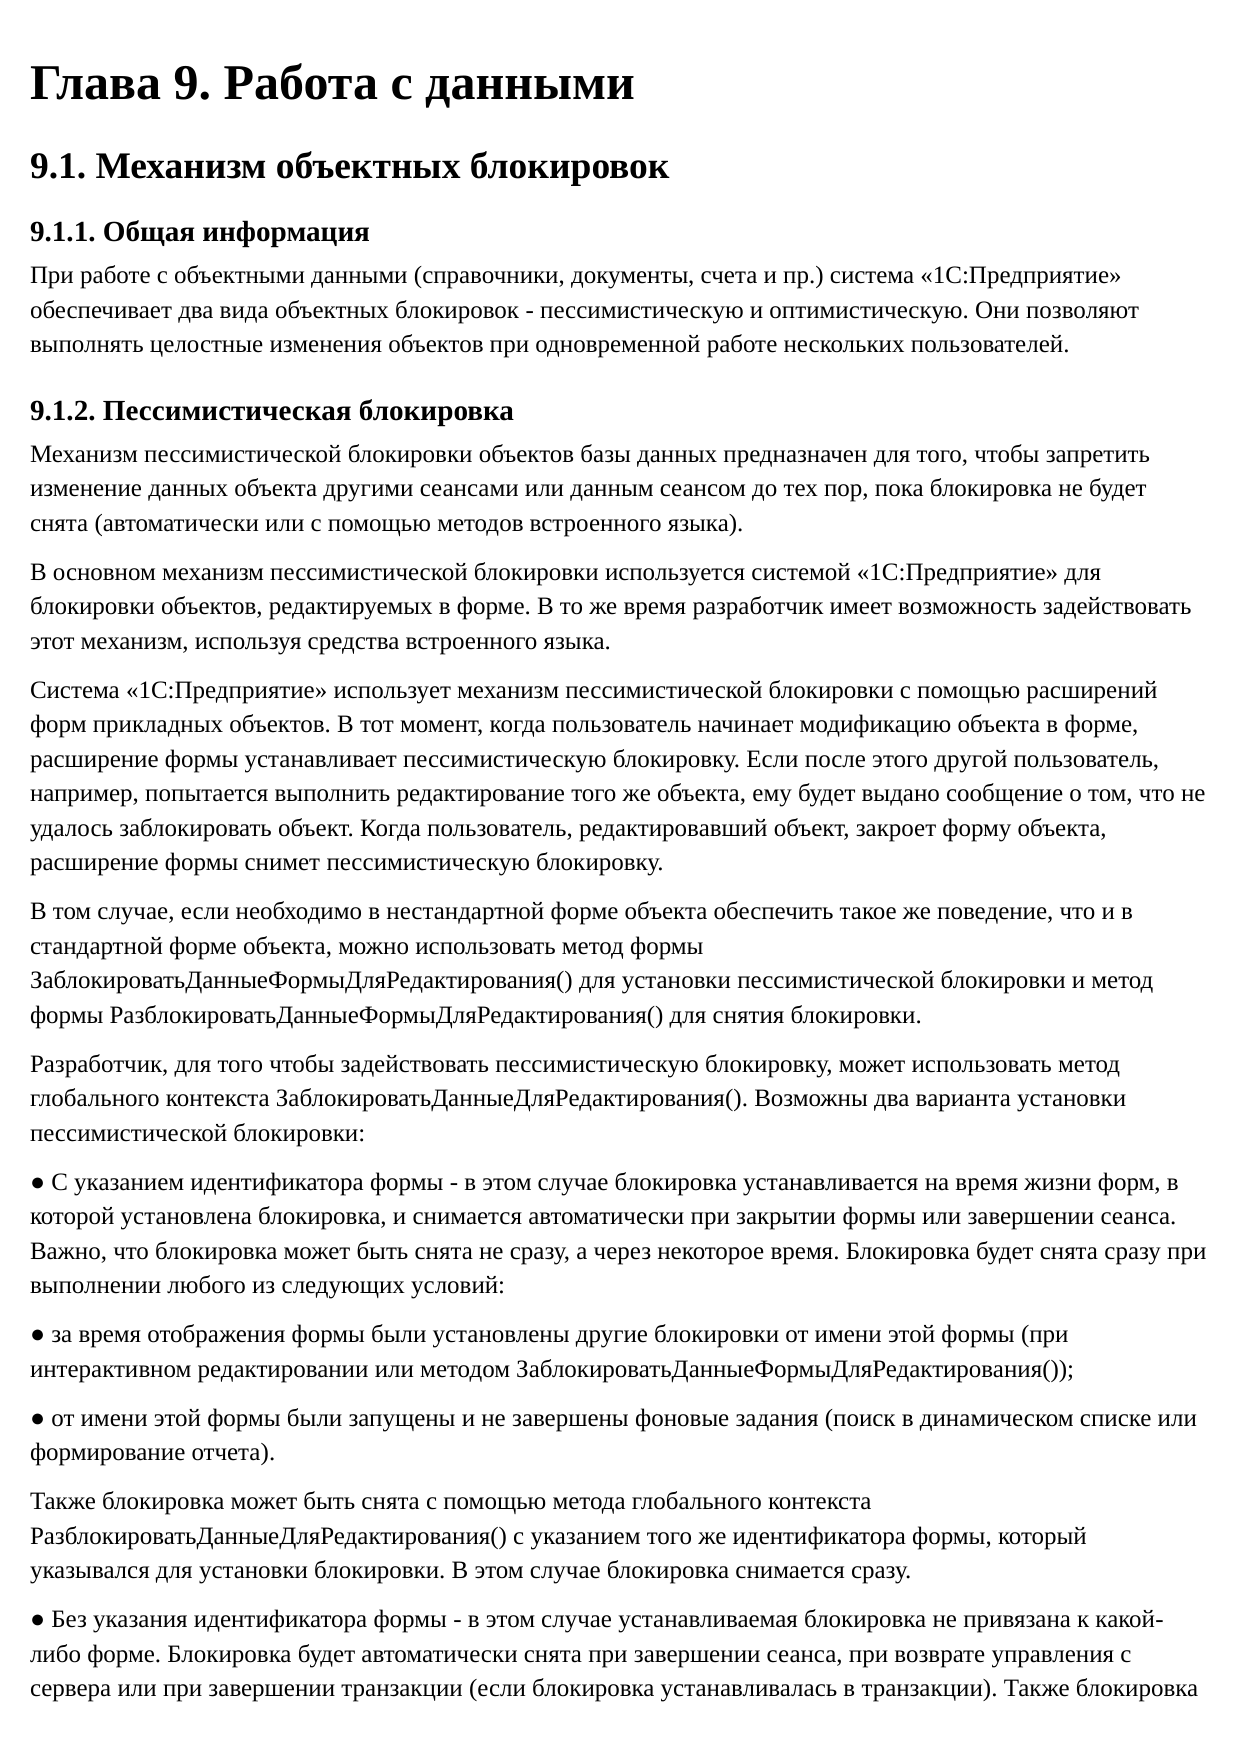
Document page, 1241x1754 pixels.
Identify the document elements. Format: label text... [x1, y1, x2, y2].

text В основном механизм пессимистической блокировки используется системой «1С:Предприятие» для блокировки объектов, редактируемых в форме. В то же время разработчик имеет возможность задействовать этот механизм, используя средства встроенного языка. [30, 557, 1211, 654]
text Разработчик, для того чтобы задействовать пессимистическую блокировку, может использовать метод глобального контекста ЗаблокироватьДанныеДляРедактирования(). Возможны два варианта установки пессимистической блокировки: [30, 1049, 1211, 1147]
text ● С указанием идентификатора формы ‑ в этом случае блокировка устанавливается на время жизни форм, в которой установлена блокировка, и снимается автоматически при закрытии формы или завершении сеанса. Важно, что блокировка может быть снята не сразу, а через некоторое время. Блокировка будет снята сразу при выполнении любого из следующих условий: [30, 1167, 1211, 1299]
subtitle Глава 9. Работа с данными [30, 53, 1211, 111]
text ● за время отображения формы были установлены другие блокировки от имени этой формы (при интерактивном редактировании или методом ЗаблокироватьДанныеФормыДляРедактирования()); [30, 1319, 1211, 1383]
text Также блокировка может быть снята с помощью метода глобального контекста РазблокироватьДанныеДляРедактирования() с указанием того же идентификатора формы, который указывался для установки блокировки. В этом случае блокировка снимается сразу. [30, 1486, 1211, 1584]
subtitle 9.1.2. Пессимистическая блокировка [30, 393, 1211, 426]
text При работе с объектными данными (справочники, документы, счета и пр.) система «1С:Предприятие» обеспечивает два вида объектных блокировок ‑ пессимистическую и оптимистическую. Они позволяют выполнять целостные изменения объектов при одновременной работе нескольких пользователей. [30, 260, 1211, 358]
text Система «1С:Предприятие» использует механизм пессимистической блокировки с помощью расширений форм прикладных объектов. В тот момент, когда пользователь начинает модификацию объекта в форме, расширение формы устанавливает пессимистическую блокировку. Если после этого другой пользователь, например, попытается выполнить редактирование того же объекта, ему будет выдано сообщение о том, что не удалось заблокировать объект. Когда пользователь, редактировавший объект, закроет форму объекта, расширение формы снимет пессимистическую блокировку. [30, 675, 1211, 876]
subtitle 9.1.1. Общая информация [30, 214, 1211, 248]
text В том случае, если необходимо в нестандартной форме объекта обеспечить такое же поведение, что и в стандартной форме объекта, можно использовать метод формы ЗаблокироватьДанныеФормыДляРедактирования() для установки пессимистической блокировки и метод формы РазблокироватьДанныеФормыДляРедактирования() для снятия блокировки. [30, 896, 1211, 1028]
text ● Без указания идентификатора формы ‑ в этом случае устанавливаемая блокировка не привязана к какой-либо форме. Блокировка будет автоматически снята при завершении сеанса, при возврате управления с сервера или при завершении транзакции (если блокировка устанавливалась в транзакции). Также блокировка [30, 1604, 1211, 1702]
text Механизм пессимистической блокировки объектов базы данных предназначен для того, чтобы запретить изменение данных объекта другими сеансами или данным сеансом до тех пор, пока блокировка не будет снята (автоматически или с помощью методов встроенного языка). [30, 439, 1211, 537]
subtitle 9.1. Механизм объектных блокировок [30, 144, 1211, 187]
text ● от имени этой формы были запущены и не завершены фоновые задания (поиск в динамическом списке или формирование отчета). [30, 1403, 1211, 1466]
